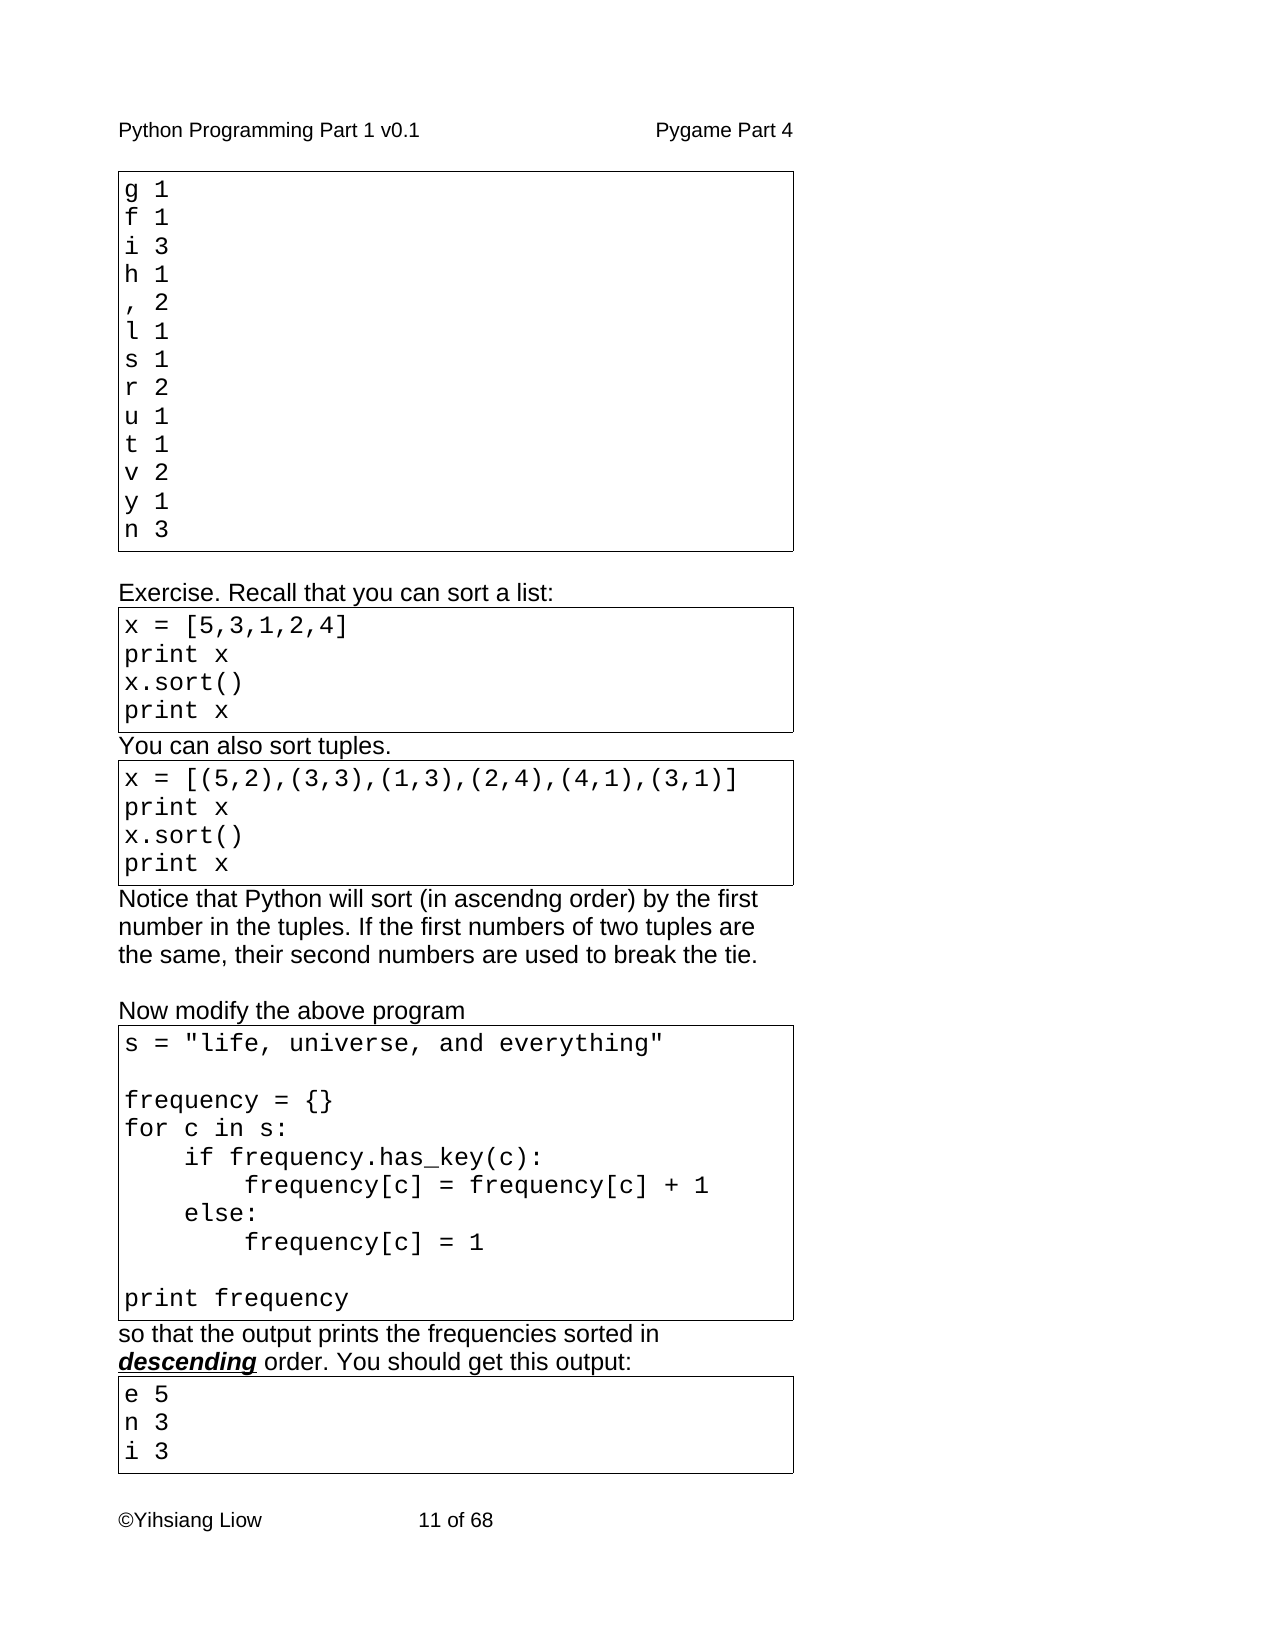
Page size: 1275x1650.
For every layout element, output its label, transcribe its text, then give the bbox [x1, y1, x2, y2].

table_header e 5 n 3 i 3 [119, 1377, 793, 1472]
table_header x = [5,3,1,2,4] print x x.sort() print x [119, 608, 793, 732]
table_header s = "life, universe, and everything" frequency = {} for c in s: if frequency.has_key(c): frequency[c] = frequency[c] + 1 else: frequency[c] = 1 print frequency [119, 1026, 793, 1320]
table_header x = [(5,2),(3,3),(1,3),(2,4),(4,1),(3,1)] print x x.sort() print x [119, 761, 793, 885]
text Exercise. Recall that you can sort a list: [118, 579, 793, 607]
text You can also sort tuples. [118, 733, 793, 760]
text so that the output prints the frequencies sorted in descending order. You should get this output: [118, 1321, 793, 1376]
text Now modify the above program [118, 997, 793, 1025]
table_header g 1 f 1 i 3 h 1 , 2 l 1 s 1 r 2 u 1 t 1 v 2 y 1 n 3 [119, 172, 793, 551]
text Notice that Python will sort (in ascendng order) by the first number in the tuples. If the first numbers of two tuples are the same, their second numbers are used to break the tie. [118, 886, 793, 969]
